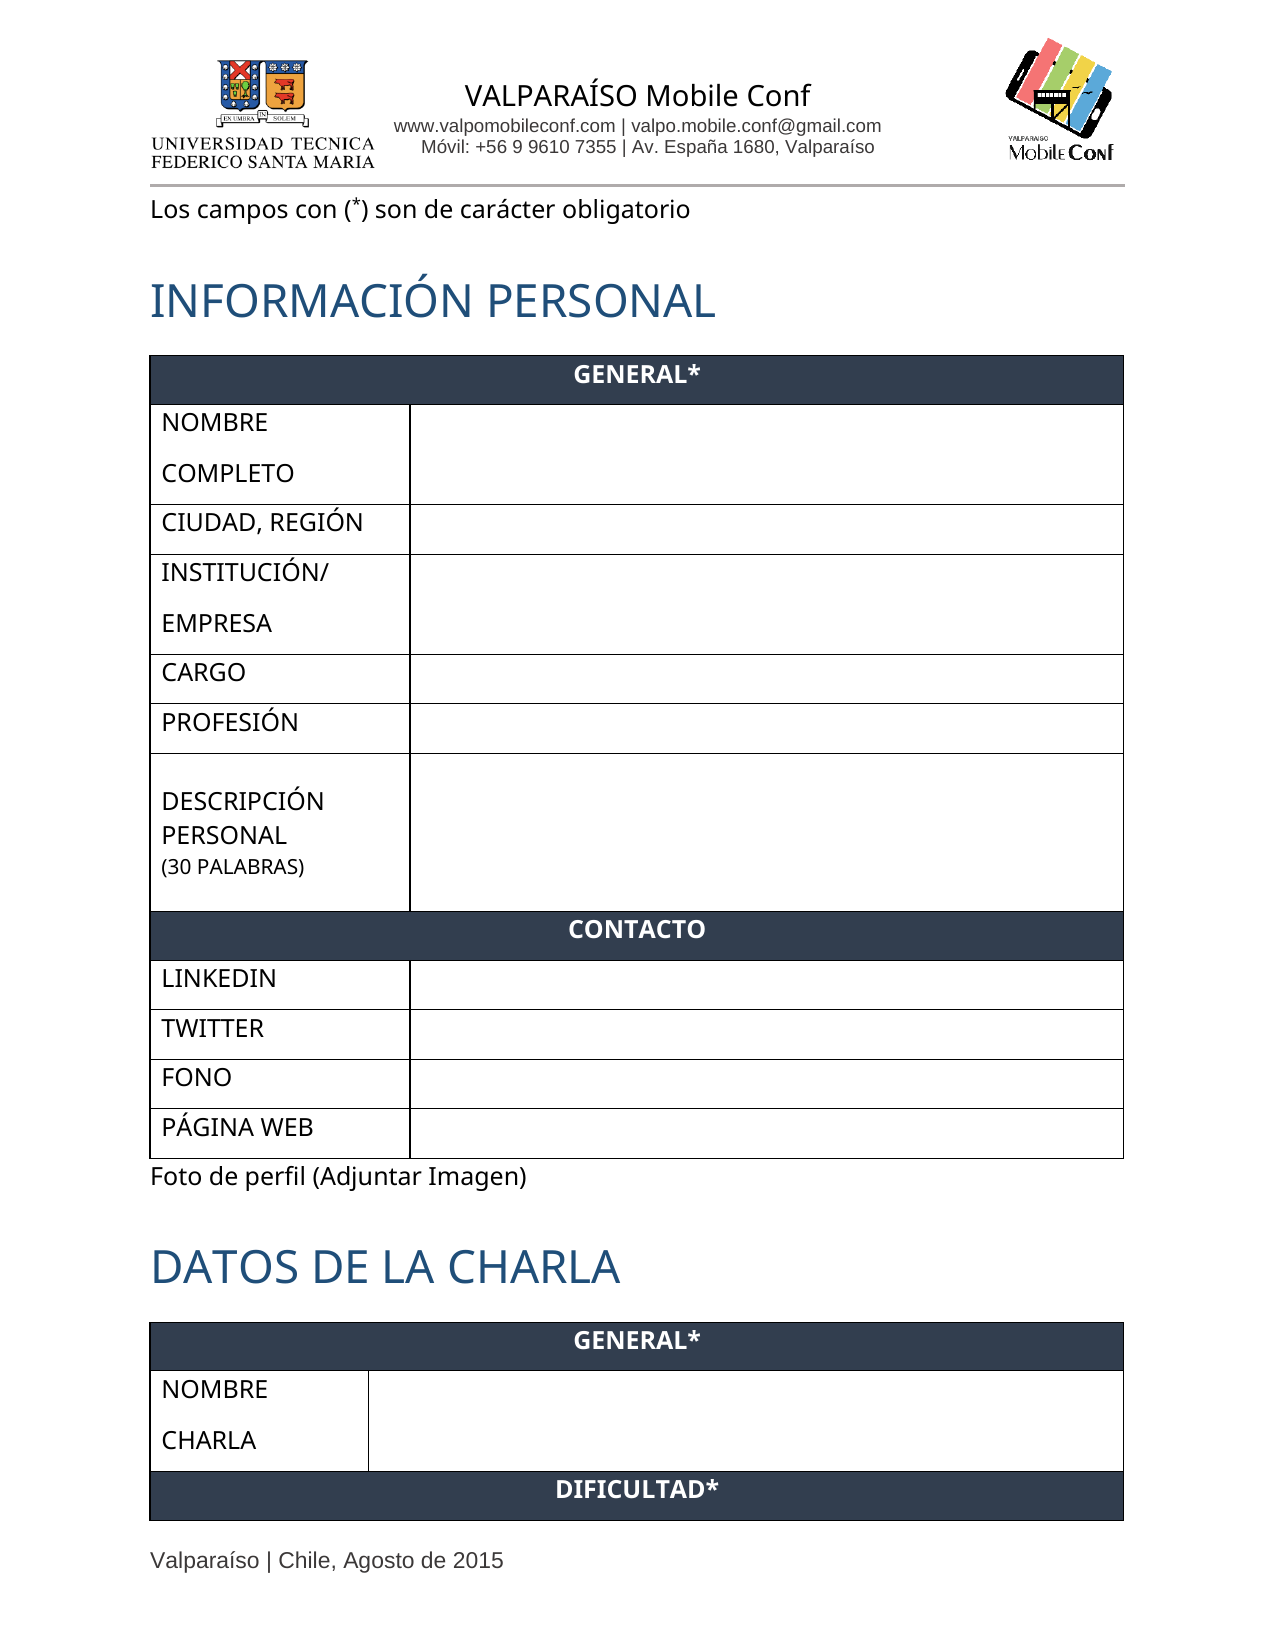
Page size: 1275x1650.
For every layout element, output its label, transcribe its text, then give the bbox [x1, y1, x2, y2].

table_cell NOMBRE CHARLA [151, 1371, 368, 1471]
table_cell [411, 655, 1123, 703]
table_cell CONTACTO [151, 912, 1123, 960]
table_cell [411, 1109, 1123, 1157]
table_cell LINKEDIN [151, 961, 409, 1009]
table_cell [411, 961, 1123, 1009]
table_cell PROFESIÓN [151, 704, 409, 753]
table_header GENERAL* [151, 1323, 1123, 1370]
table_cell [411, 1060, 1123, 1108]
table_cell [411, 1010, 1123, 1059]
table_cell CIUDAD, REGIÓN [151, 505, 409, 553]
table_cell [411, 754, 1123, 911]
table_cell DIFICULTAD* [151, 1472, 1123, 1520]
table_cell [411, 505, 1123, 553]
table_cell [369, 1371, 1123, 1471]
text Los campos con (*) son de carácter obligatorio [150, 192, 1125, 226]
text Foto de perfil (Adjuntar Imagen) [150, 1158, 1125, 1193]
text Información Personal [150, 268, 1125, 330]
table_cell CARGO [151, 655, 409, 703]
table_cell [411, 704, 1123, 753]
text Datos de la Charla [150, 1234, 1125, 1297]
table_cell PÁGINA WEB [151, 1109, 409, 1157]
table_cell TWITTER [151, 1010, 409, 1059]
table_cell [411, 555, 1123, 654]
table_cell DESCRIPCIÓN PERSONAL (30 PALABRAS) [151, 754, 409, 911]
table_cell FONO [151, 1060, 409, 1108]
table_cell INSTITUCIÓN/EMPRESA [151, 555, 409, 654]
table_cell NOMBRE COMPLETO [151, 405, 409, 504]
table_header GENERAL* [151, 356, 1123, 404]
table_cell [411, 405, 1123, 504]
